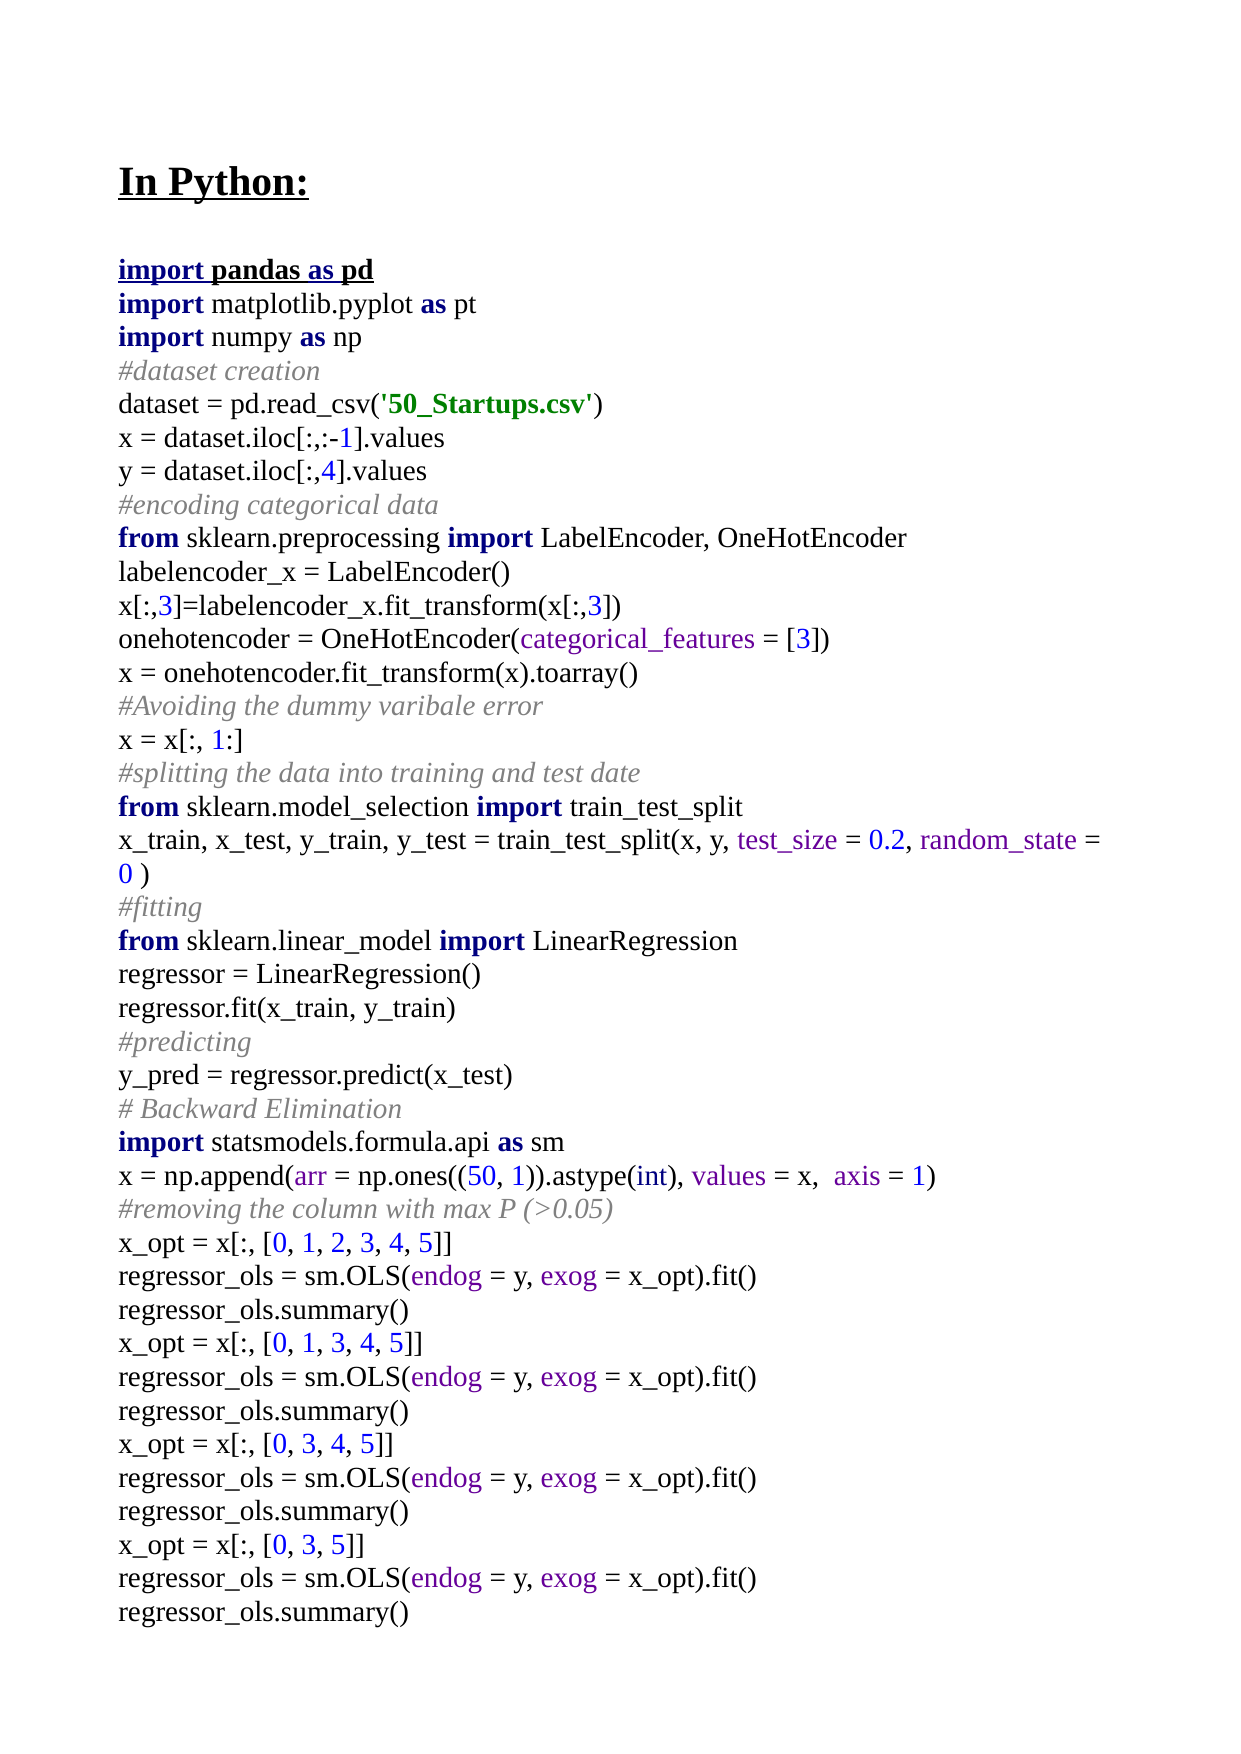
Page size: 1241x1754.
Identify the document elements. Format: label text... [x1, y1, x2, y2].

text regressor.fit(x_train, y_train) [118, 990, 1122, 1024]
text import pandas as pd [118, 252, 1122, 286]
text x_opt = x[:, [0, 3, 5]] [118, 1527, 1122, 1560]
text from sklearn.model_selection import train_test_split [118, 789, 1122, 822]
text x_train, x_test, y_train, y_test = train_test_split(x, y, test_size = 0.2, random_state = 0 ) [118, 822, 1122, 889]
text x_opt = x[:, [0, 1, 3, 4, 5]] [118, 1326, 1122, 1359]
text #fitting [118, 889, 1122, 923]
text x = np.append(arr = np.ones((50, 1)).astype(int), values = x, axis = 1) [118, 1158, 1122, 1191]
text #Avoiding the dummy varibale error [118, 688, 1122, 722]
text In Python: [118, 156, 1122, 204]
text y_pred = regressor.predict(x_test) [118, 1057, 1122, 1091]
text dataset = pd.read_csv('50_Startups.csv') [118, 386, 1122, 420]
text #removing the column with max P (>0.05) [118, 1191, 1122, 1225]
text x[:,3]=labelencoder_x.fit_transform(x[:,3]) [118, 588, 1122, 621]
text regressor = LinearRegression() [118, 957, 1122, 990]
text onehotencoder = OneHotEncoder(categorical_features = [3]) [118, 621, 1122, 655]
text import matplotlib.pyplot as pt [118, 286, 1122, 319]
text x = onehotencoder.fit_transform(x).toarray() [118, 655, 1122, 688]
text regressor_ols = sm.OLS(endog = y, exog = x_opt).fit() [118, 1258, 1122, 1292]
text regressor_ols = sm.OLS(endog = y, exog = x_opt).fit() [118, 1560, 1122, 1594]
text x_opt = x[:, [0, 3, 4, 5]] [118, 1426, 1122, 1460]
text x_opt = x[:, [0, 1, 2, 3, 4, 5]] [118, 1225, 1122, 1258]
text regressor_ols = sm.OLS(endog = y, exog = x_opt).fit() [118, 1359, 1122, 1393]
text x = dataset.iloc[:,:-1].values [118, 420, 1122, 453]
text regressor_ols.summary() [118, 1594, 1122, 1627]
text #dataset creation [118, 353, 1122, 386]
text x = x[:, 1:] [118, 722, 1122, 755]
text from sklearn.linear_model import LinearRegression [118, 923, 1122, 957]
text import numpy as np [118, 319, 1122, 353]
text # Backward Elimination [118, 1091, 1122, 1124]
text y = dataset.iloc[:,4].values [118, 453, 1122, 487]
text #predicting [118, 1024, 1122, 1057]
text regressor_ols.summary() [118, 1393, 1122, 1426]
text #splitting the data into training and test date [118, 755, 1122, 789]
text regressor_ols.summary() [118, 1493, 1122, 1527]
text import statsmodels.formula.api as sm [118, 1124, 1122, 1158]
text regressor_ols = sm.OLS(endog = y, exog = x_opt).fit() [118, 1460, 1122, 1493]
text #encoding categorical data [118, 487, 1122, 521]
text labelencoder_x = LabelEncoder() [118, 554, 1122, 588]
text from sklearn.preprocessing import LabelEncoder, OneHotEncoder [118, 521, 1122, 554]
text regressor_ols.summary() [118, 1292, 1122, 1326]
